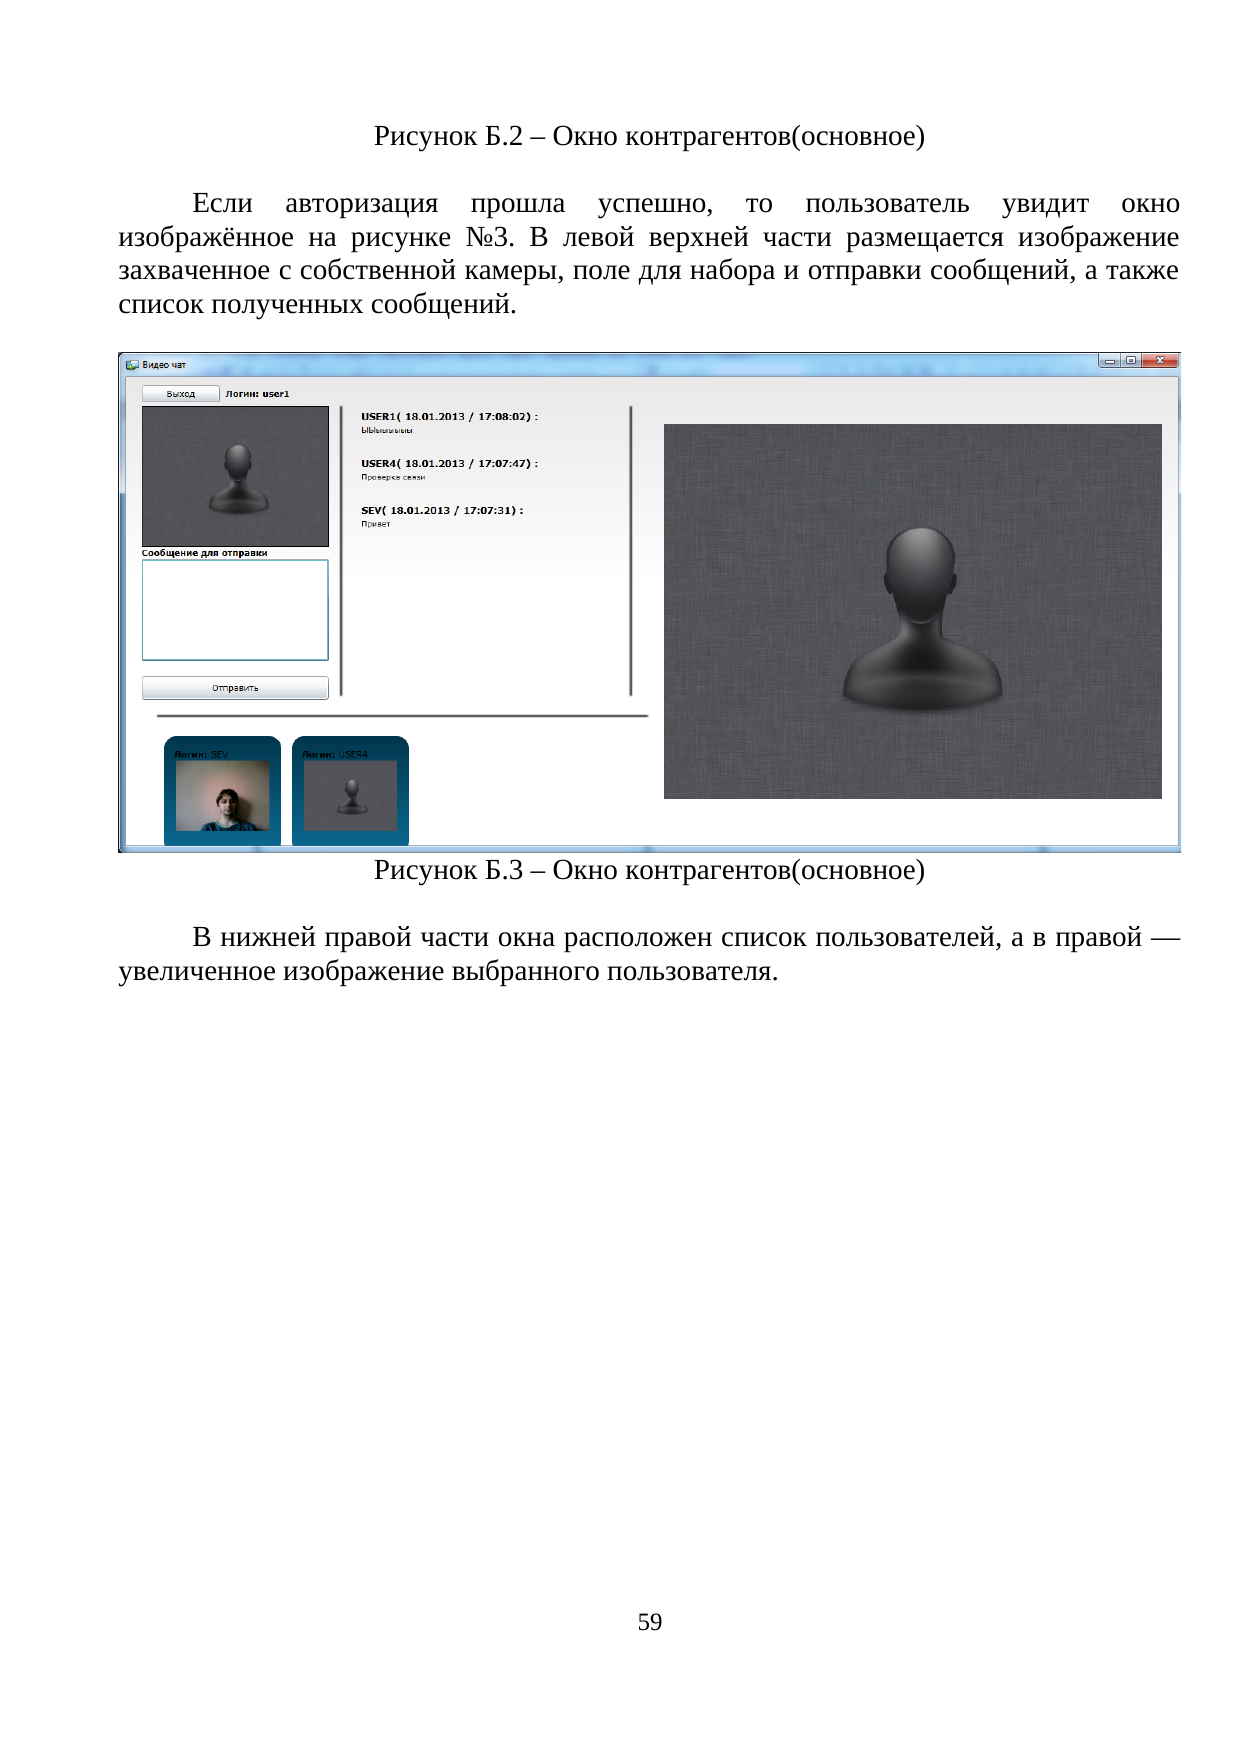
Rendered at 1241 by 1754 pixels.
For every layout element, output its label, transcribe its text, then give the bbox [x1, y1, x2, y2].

text Рисунок Б.3 – Окно контрагентов(основное) [118, 853, 1181, 886]
text Если авторизация прошла успешно, то пользователь увидит окно изображённое на рисунке №3. В левой верхней части размещается изображение захваченное с собственной камеры, поле для набора и отправки сообщений, а также список полученных сообщений. [118, 185, 1181, 319]
text Рисунок Б.2 – Окно контрагентов(основное) [118, 118, 1181, 152]
text В нижней правой части окна расположен список пользователей, а в правой — увеличенное изображение выбранного пользователя. [118, 919, 1181, 987]
picture [118, 352, 1182, 853]
